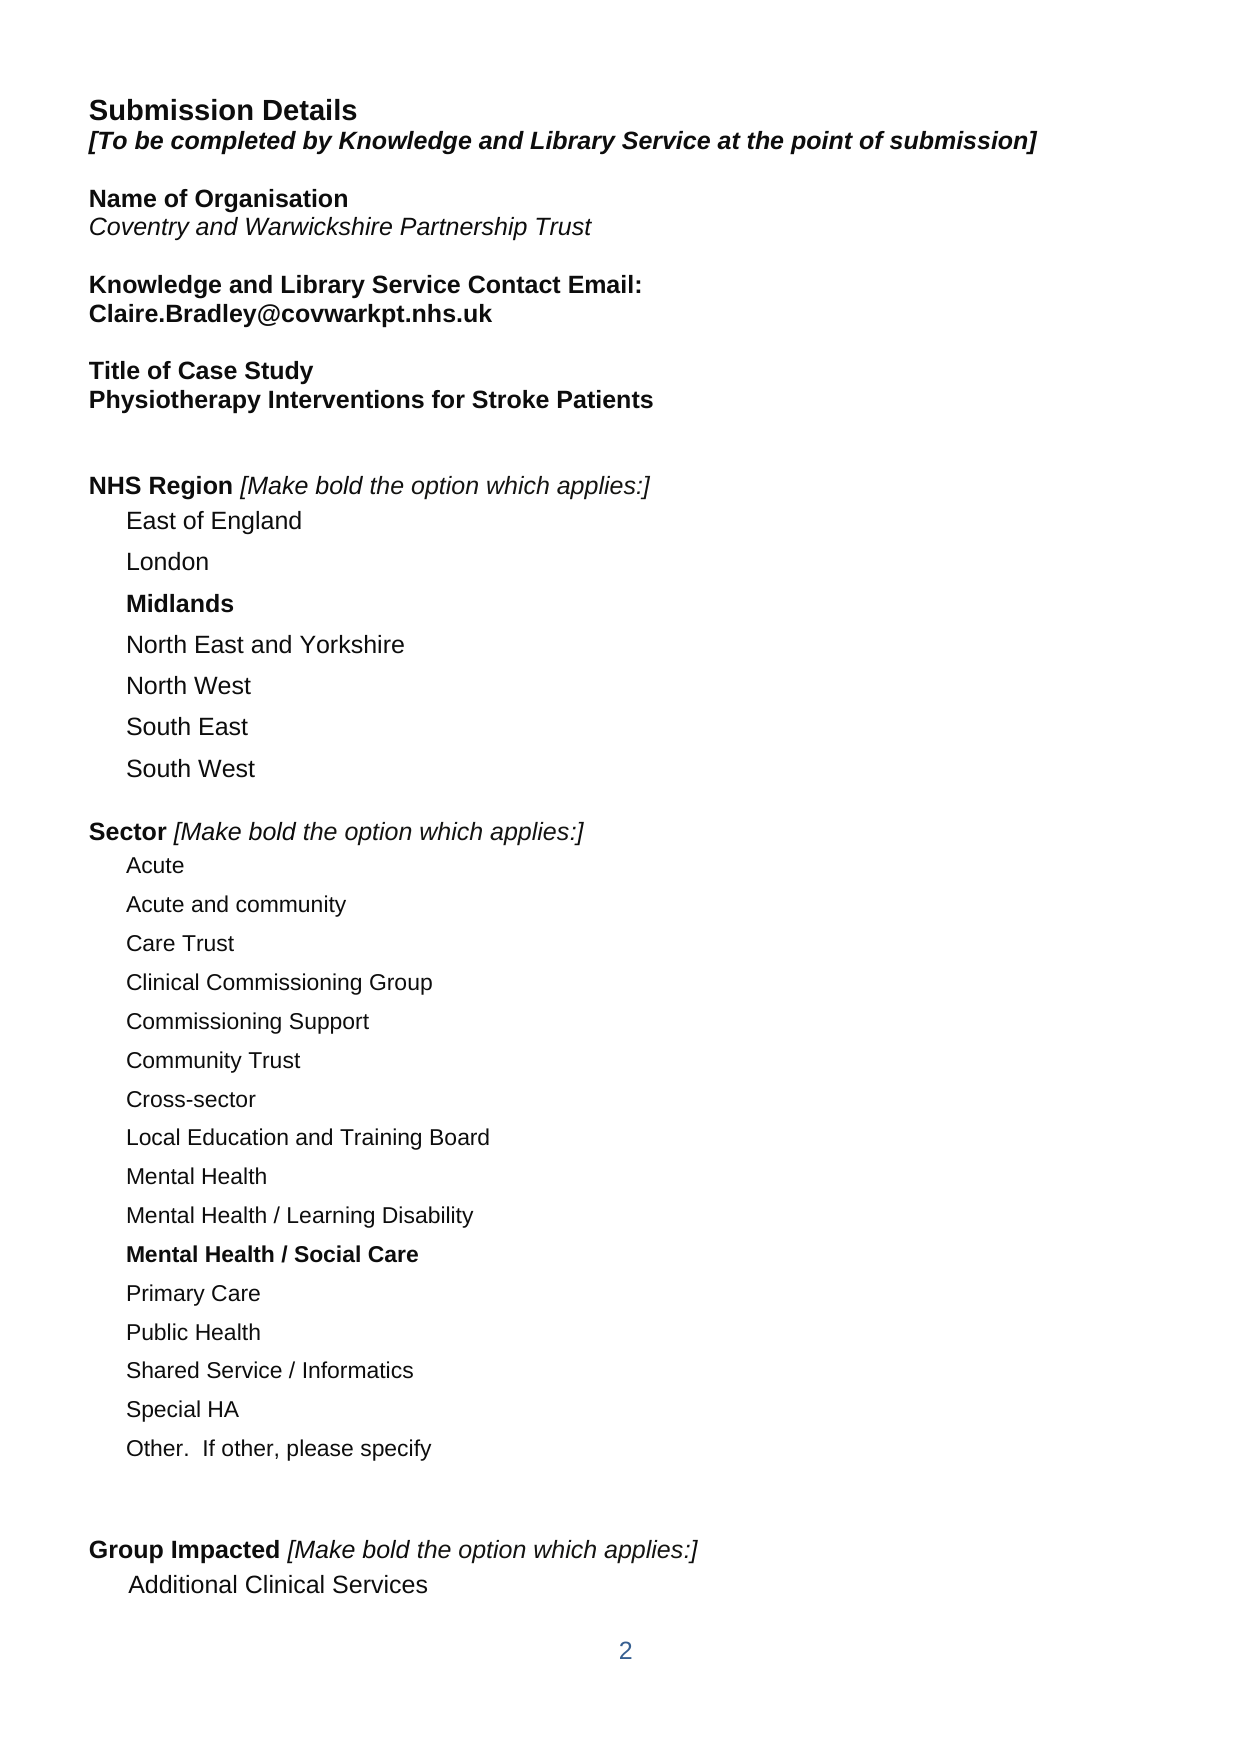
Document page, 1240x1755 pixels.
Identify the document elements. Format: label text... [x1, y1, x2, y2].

text Mental Health / Learning Disability [126, 1202, 1151, 1228]
text Primary Care [126, 1280, 1151, 1306]
text South West [126, 754, 1151, 782]
text Clinical Commissioning Group [126, 969, 1151, 995]
text Mental Health / Social Care [126, 1241, 1151, 1267]
text Mental Health [126, 1163, 1151, 1189]
text North West [126, 671, 1151, 700]
text Acute [126, 852, 1151, 879]
text Shared Service / Informatics [126, 1357, 1151, 1384]
text Group Impacted [Make bold the option which applies:] [89, 1535, 1151, 1564]
text Local Education and Training Board [126, 1124, 1151, 1151]
text London [126, 547, 1151, 576]
text Midlands [126, 589, 1151, 617]
text Additional Clinical Services [128, 1570, 1151, 1599]
text NHS Region [Make bold the option which applies:] [89, 471, 1151, 500]
text Community Trust [126, 1047, 1151, 1073]
text North East and Yorkshire [126, 630, 1151, 659]
text Acute and community [126, 891, 1151, 918]
text Commissioning Support [126, 1008, 1151, 1034]
text Title of Case Study [89, 356, 1151, 385]
text Public Health [126, 1319, 1151, 1345]
text Sector [Make bold the option which applies:] [89, 817, 1151, 846]
text Care Trust [126, 930, 1151, 956]
text [To be completed by Knowledge and Library Service at the point of submission] [89, 126, 1151, 155]
text Physiotherapy Interventions for Stroke Patients [89, 385, 1151, 414]
text Name of Organisation [89, 184, 1151, 212]
text Coventry and Warwickshire Partnership Trust [89, 212, 1151, 241]
text Other. If other, please specify [126, 1435, 1151, 1462]
text East of England [126, 506, 1151, 535]
text Knowledge and Library Service Contact Email: [89, 270, 1151, 299]
text Claire.Bradley@covwarkpt.nhs.uk [89, 299, 1151, 327]
text Submission Details [89, 93, 1151, 126]
text Cross-sector [126, 1086, 1151, 1112]
text South East [126, 712, 1151, 741]
text Special HA [126, 1396, 1151, 1423]
